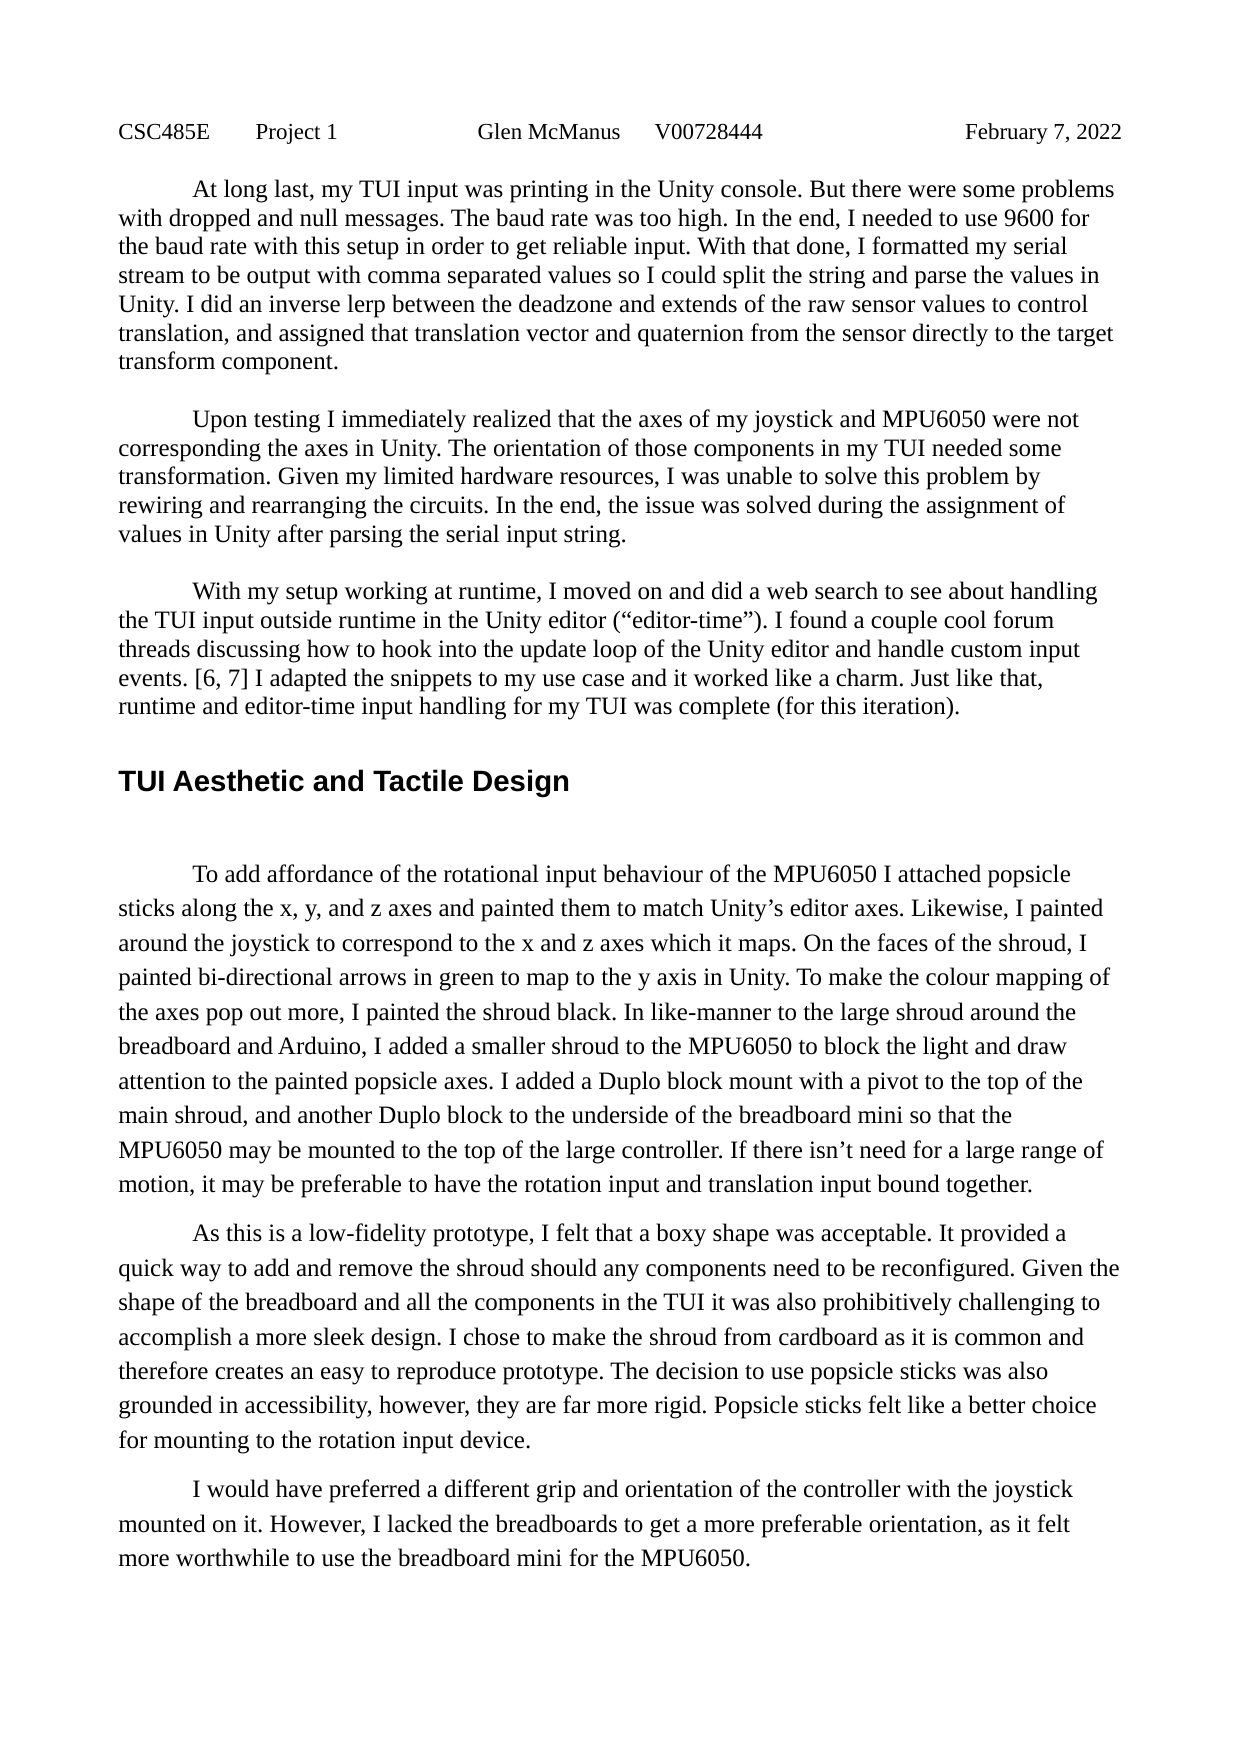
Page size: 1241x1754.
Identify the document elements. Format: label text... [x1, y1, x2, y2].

text I would have preferred a different grip and orientation of the controller with the joystick mounted on it. However, I lacked the breadboards to get a more preferable orientation, as it felt more worthwhile to use the breadboard mini for the MPU6050. [118, 1474, 1122, 1572]
text With my setup working at runtime, I moved on and did a web search to see about handling the TUI input outside runtime in the Unity editor (“editor-time”). I found a couple cool forum threads discussing how to hook into the update loop of the Unity editor and handle custom input events. [6, 7] I adapted the snippets to my use case and it worked like a charm. Just like that, runtime and editor-time input handling for my TUI was complete (for this iteration). [118, 576, 1122, 720]
subtitle TUI Aesthetic and Tactile Design [118, 763, 1122, 797]
text As this is a low-fidelity prototype, I felt that a boxy shape was acceptable. It provided a quick way to add and remove the shroud should any components need to be reconfigured. Given the shape of the breadboard and all the components in the TUI it was also prohibitively challenging to accomplish a more sleek design. I chose to make the shroud from cardboard as it is common and therefore creates an easy to reproduce prototype. The decision to use popsicle sticks was also grounded in accessibility, however, they are far more rigid. Popsicle sticks felt like a better choice for mounting to the rotation input device. [118, 1218, 1122, 1454]
text To add affordance of the rotational input behaviour of the MPU6050 I attached popsicle sticks along the x, y, and z axes and painted them to match Unity’s editor axes. Likewise, I painted around the joystick to correspond to the x and z axes which it maps. On the faces of the shroud, I painted bi-directional arrows in green to map to the y axis in Unity. To make the colour mapping of the axes pop out more, I painted the shroud black. In like-manner to the large shroud around the breadboard and Arduino, I added a smaller shroud to the MPU6050 to block the light and draw attention to the painted popsicle axes. I added a Duplo block mount with a pivot to the top of the main shroud, and another Duplo block to the underside of the breadboard mini so that the MPU6050 may be mounted to the top of the large controller. If there isn’t need for a large range of motion, it may be preferable to have the rotation input and translation input bound together. [118, 859, 1122, 1198]
text Upon testing I immediately realized that the axes of my joystick and MPU6050 were not corresponding the axes in Unity. The orientation of those components in my TUI needed some transformation. Given my limited hardware resources, I was unable to solve this problem by rewiring and rearranging the circuits. In the end, the issue was solved during the assignment of values in Unity after parsing the serial input string. [118, 404, 1122, 548]
text At long last, my TUI input was printing in the Unity console. But there were some problems with dropped and null messages. The baud rate was too high. In the end, I needed to use 9600 for the baud rate with this setup in order to get reliable input. With that done, I formatted my serial stream to be output with comma separated values so I could split the string and parse the values in Unity. I did an inverse lerp between the deadzone and extends of the raw sensor values to control translation, and assigned that translation vector and quaternion from the sensor directly to the target transform component. [118, 174, 1122, 375]
